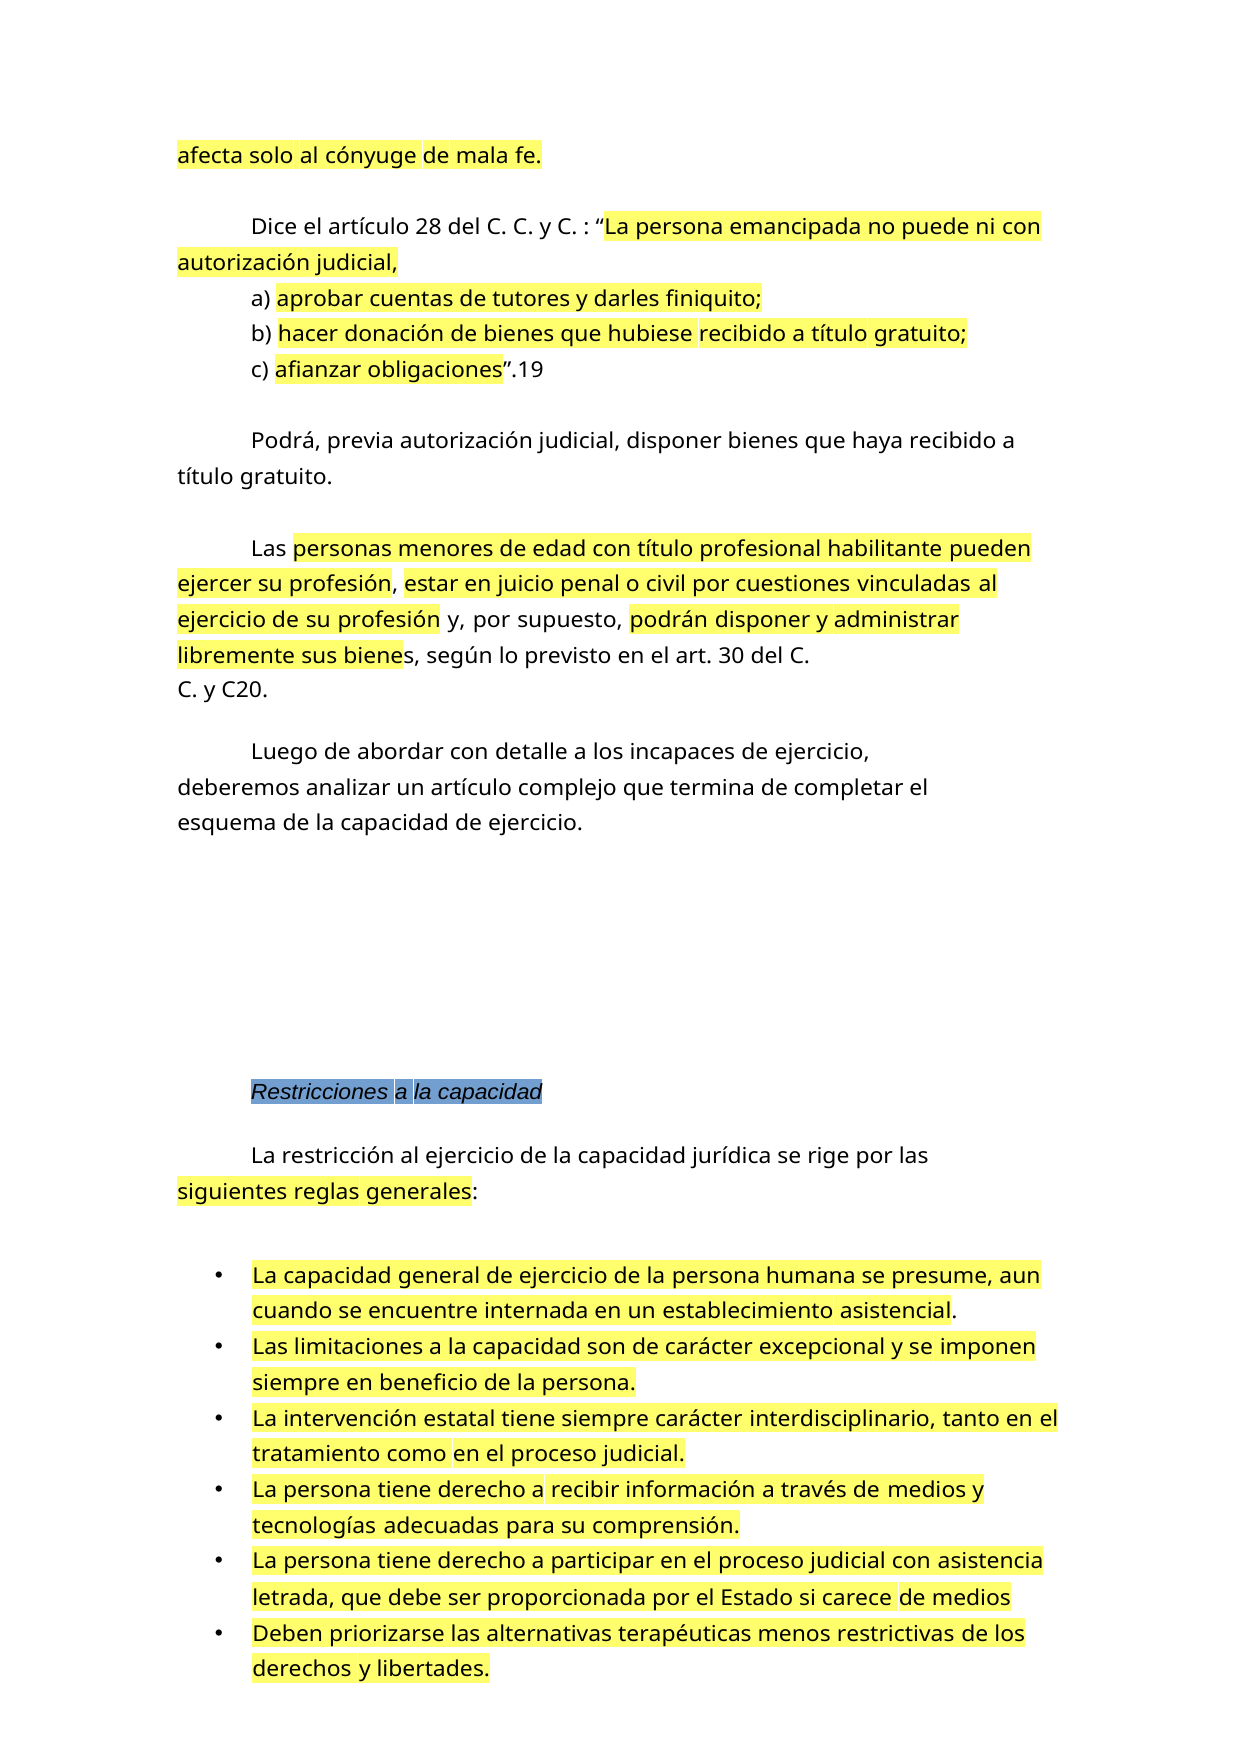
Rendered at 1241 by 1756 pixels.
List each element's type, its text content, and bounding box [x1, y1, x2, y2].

list Deben priorizarse las alternativas terapéuticas menos restrictivas de los derechos y libertades. [214, 1618, 1076, 1683]
list La capacidad general de ejercicio de la persona humana se presume, aun cuando se encuentre internada en un establecimiento asistencial. [214, 1260, 1076, 1325]
list Las limitaciones a la capacidad son de carácter excepcional y se imponen siempre en beneficio de la persona. [214, 1331, 1076, 1397]
text Restricciones a la capacidad [251, 1079, 1076, 1104]
list La intervención estatal tiene siempre carácter interdisciplinario, tanto en el tratamiento como en el proceso judicial. [214, 1403, 1076, 1468]
text a) aprobar cuentas de tutores y darles finiquito; [177, 282, 1061, 312]
text c) afianzar obligaciones”.19 [177, 354, 1061, 384]
text La restricción al ejercicio de la capacidad jurídica se rige por las siguientes reglas generales: [177, 1140, 988, 1206]
text Luego de abordar con detalle a los incapaces de ejercicio, deberemos analizar un artículo complejo que termina de completar el esquema de la capacidad de ejercicio. [177, 736, 988, 837]
text Dice el artículo 28 del C. C. y C. : “La persona emancipada no puede ni con autorización judicial, [177, 211, 1061, 277]
text Podrá, previa autorización judicial, disponer bienes que haya recibido a título gratuito. [177, 425, 1062, 491]
text b) hacer donación de bienes que hubiese recibido a título gratuito; [177, 318, 1061, 348]
text Las personas menores de edad con título profesional habilitante pueden ejercer su profesión, estar en juicio penal o civil por cuestiones vinculadas al ejercicio de su profesión y, por supuesto, podrán disponer y administrar libremente sus bienes, según lo previsto en el art. 30 del C. [177, 533, 1062, 669]
list La persona tiene derecho a recibir información a través de medios y tecnologías adecuadas para su comprensión. [214, 1474, 1076, 1539]
list La persona tiene derecho a participar en el proceso judicial con asistencia letrada, que debe ser proporcionada por el Estado si carece de medios [214, 1546, 1076, 1611]
text C. y C20. [177, 676, 1076, 703]
text afecta solo al cónyuge de mala fe. [177, 139, 1061, 169]
